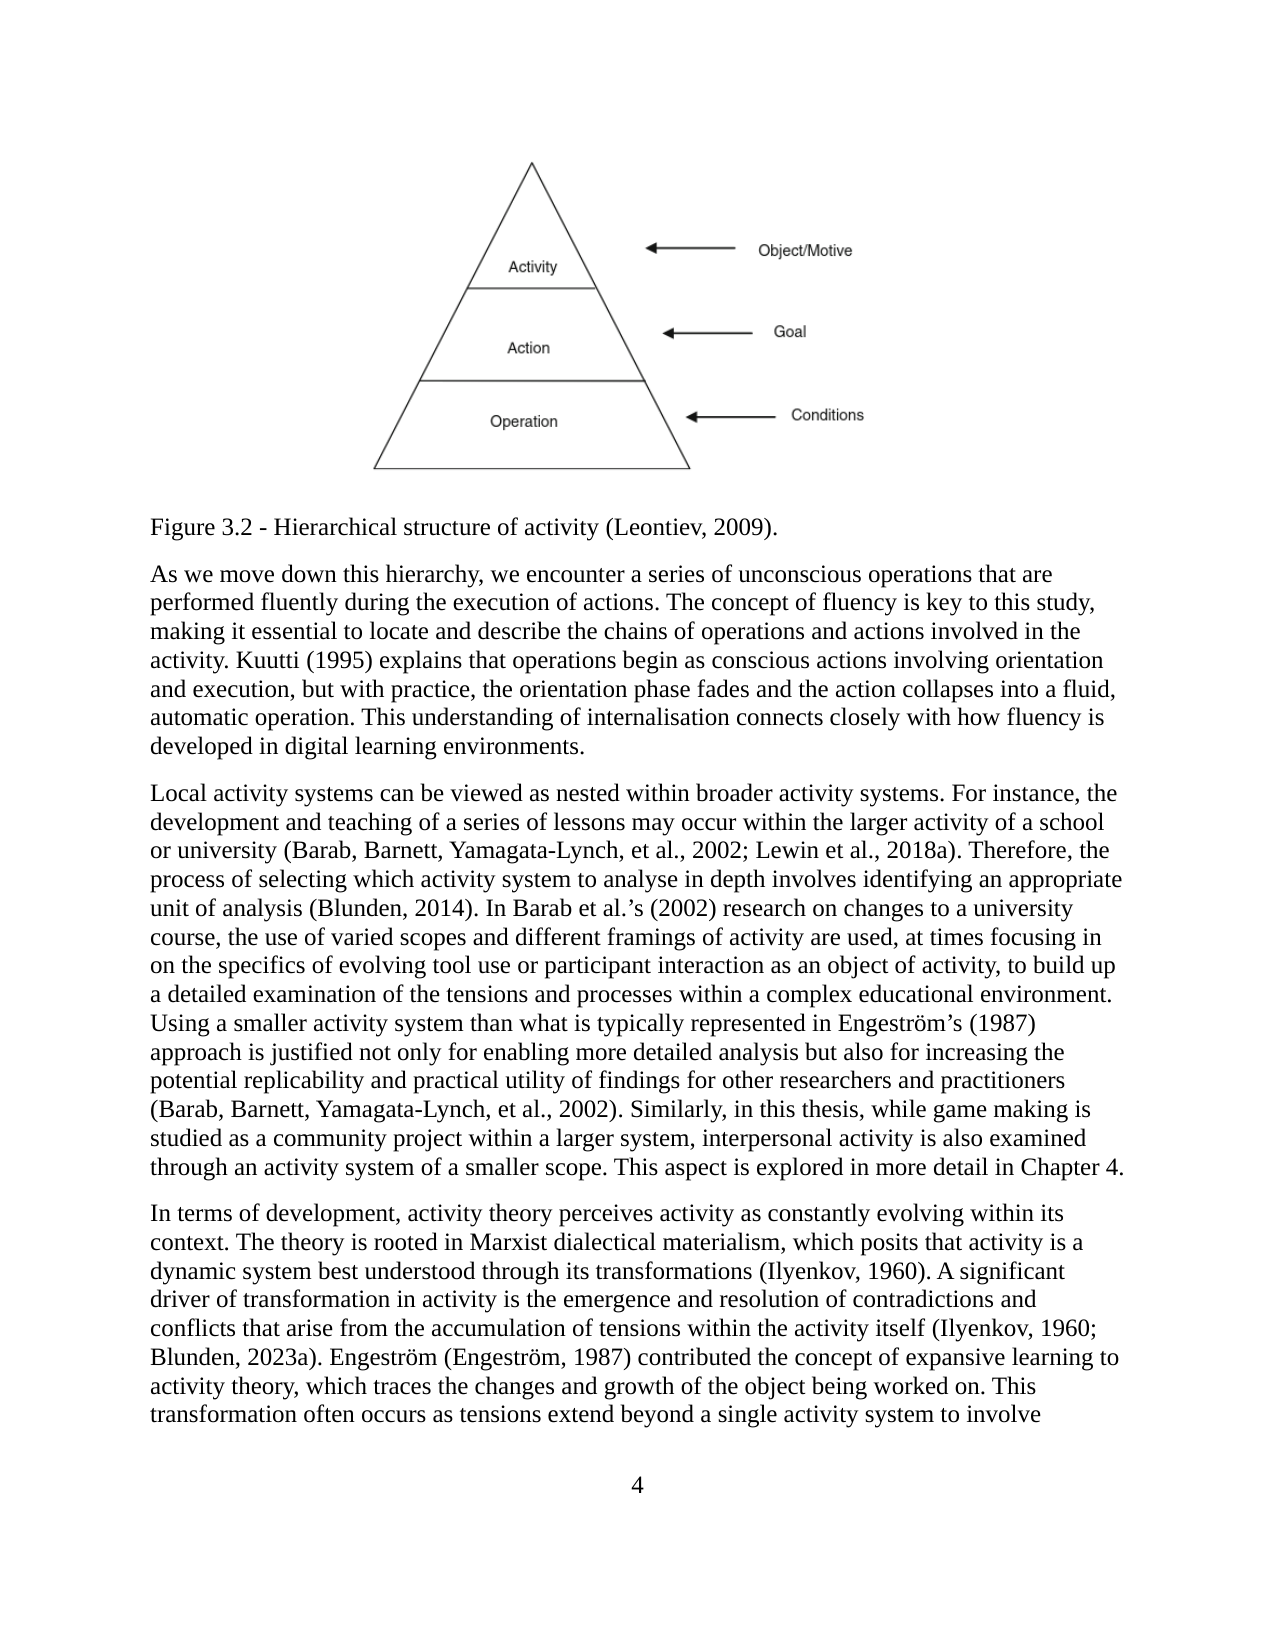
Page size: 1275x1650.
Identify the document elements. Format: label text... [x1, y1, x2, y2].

text As we move down this hierarchy, we encounter a series of unconscious operations that are performed fluently during the execution of actions. The concept of fluency is key to this study, making it essential to locate and describe the chains of operations and actions involved in the activity. Kuutti (1995) explains that operations begin as conscious actions involving orientation and execution, but with practice, the orientation phase fades and the action collapses into a fluid, automatic operation. This understanding of internalisation connects closely with how fluency is developed in digital learning environments. [150, 559, 1125, 760]
text In terms of development, activity theory perceives activity as constantly evolving within its context. The theory is rooted in Marxist dialectical materialism, which posits that activity is a dynamic system best understood through its transformations (Ilyenkov, 1960). A significant driver of transformation in activity is the emergence and resolution of contradictions and conflicts that arise from the accumulation of tensions within the activity itself (Ilyenkov, 1960; Blunden, 2023a). Engeström (Engeström, 1987) contributed the concept of expansive learning to activity theory, which traces the changes and growth of the object being worked on. This transformation often occurs as tensions extend beyond a single activity system to involve [150, 1198, 1125, 1428]
text Local activity systems can be viewed as nested within broader activity systems. For instance, the development and teaching of a series of lessons may occur within the larger activity of a school or university (Barab, Barnett, Yamagata-Lynch, et al., 2002; Lewin et al., 2018a). Therefore, the process of selecting which activity system to analyse in depth involves identifying an appropriate unit of analysis (Blunden, 2014). In Barab et al.’s (2002) research on changes to a university course, the use of varied scopes and different framings of activity are used, at times focusing in on the specifics of evolving tool use or participant interaction as an object of activity, to build up a detailed examination of the tensions and processes within a complex educational environment. Using a smaller activity system than what is typically represented in Engeström’s (1987) approach is justified not only for enabling more detailed analysis but also for increasing the potential replicability and practical utility of findings for other researchers and practitioners (Barab, Barnett, Yamagata-Lynch, et al., 2002). Similarly, in this thesis, while game making is studied as a community project within a larger system, interpersonal activity is also examined through an activity system of a smaller scope. This aspect is explored in more detail in Chapter 4. [150, 778, 1125, 1180]
text Figure 3.2 - Hierarchical structure of activity (Leontiev, 2009). [150, 512, 1125, 541]
picture [150, 150, 930, 494]
